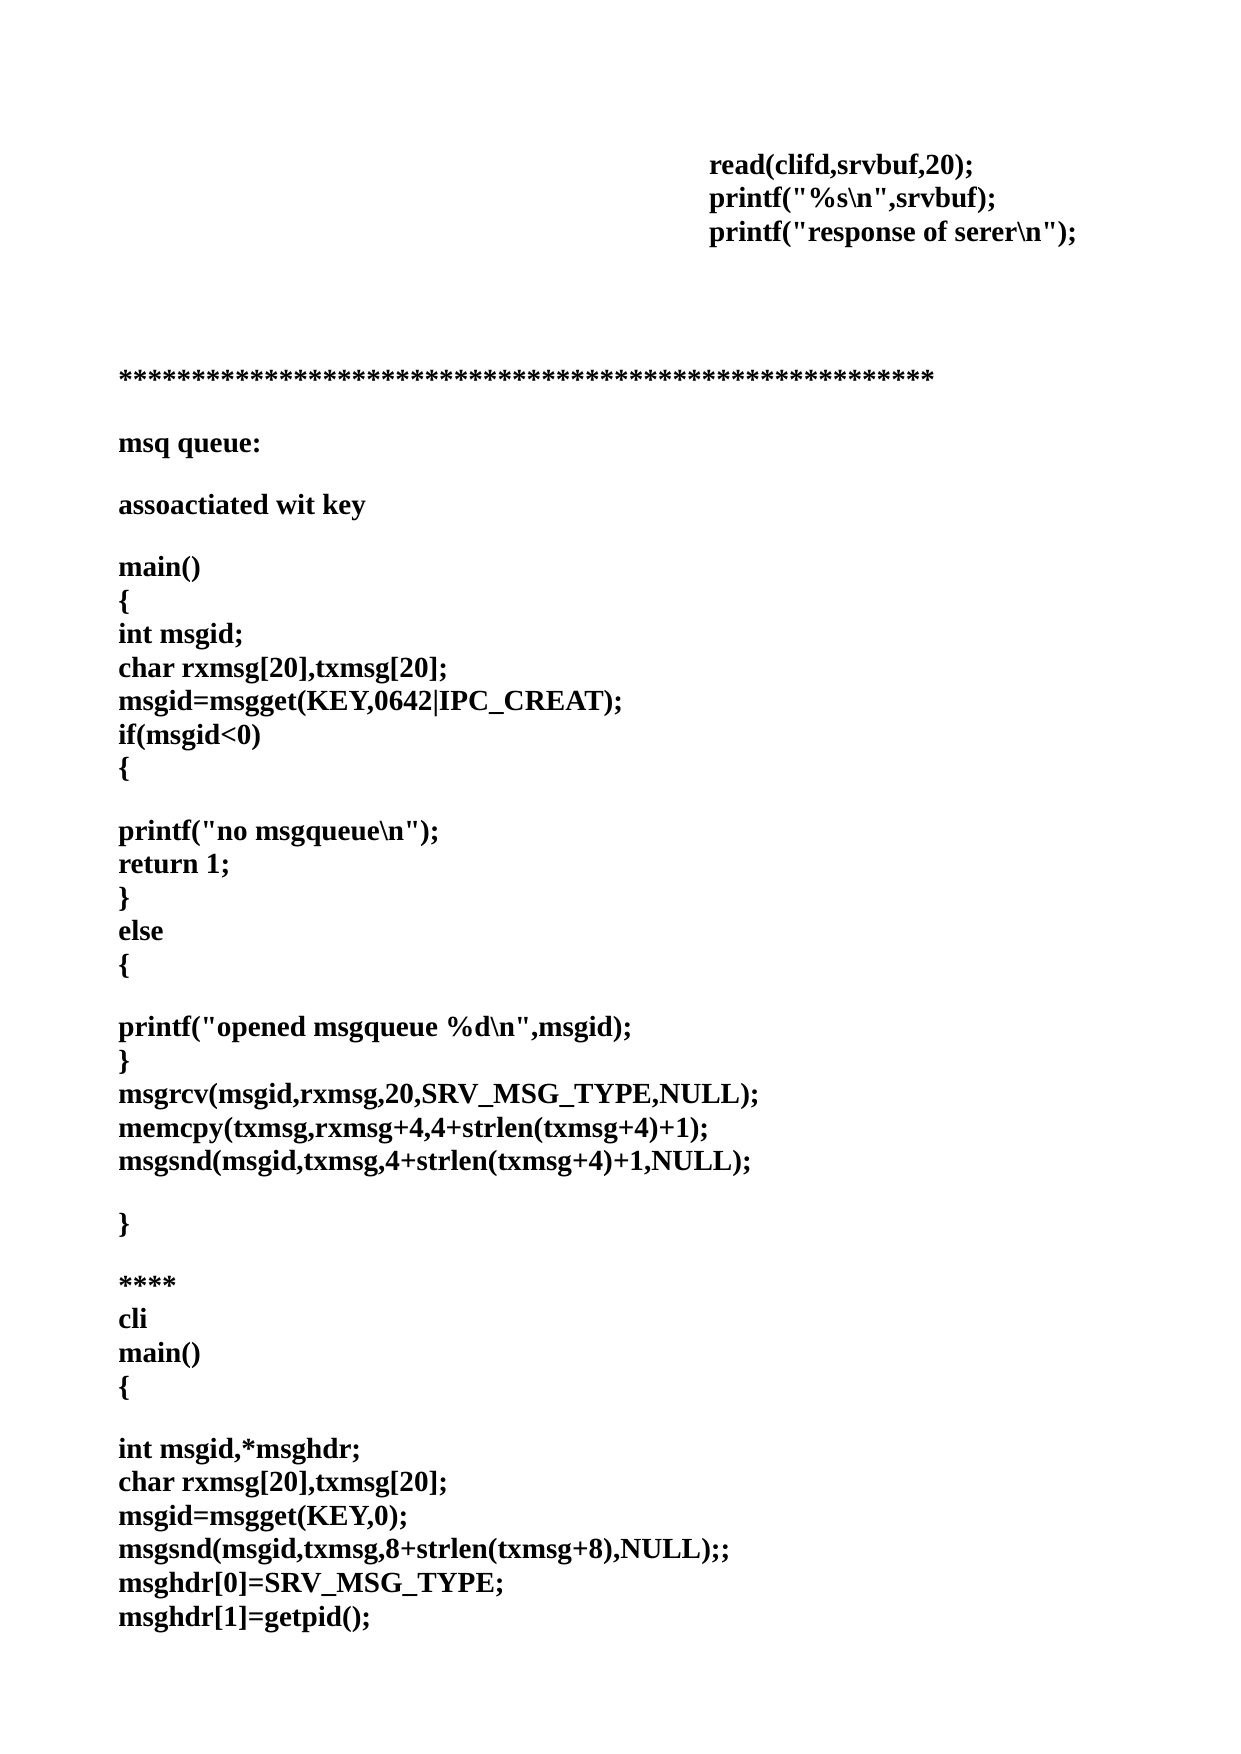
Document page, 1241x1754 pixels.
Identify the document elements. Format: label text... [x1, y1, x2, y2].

text { [118, 1369, 1122, 1402]
text int msgid,*msghdr; [118, 1431, 1122, 1464]
text } [118, 880, 1122, 913]
text printf("response of serer\n"); [118, 214, 1122, 247]
text printf("opened msgqueue %d\n",msgid); [118, 1009, 1122, 1043]
text msghdr[1]=getpid(); [118, 1599, 1122, 1632]
text cli [118, 1302, 1122, 1335]
text assoactiated wit key [118, 487, 1122, 521]
text memcpy(txmsg,rxmsg+4,4+strlen(txmsg+4)+1); [118, 1110, 1122, 1143]
text else [118, 913, 1122, 947]
text msgsnd(msgid,txmsg,8+strlen(txmsg+8),NULL);; [118, 1532, 1122, 1565]
text char rxmsg[20],txmsg[20]; [118, 1464, 1122, 1498]
text if(msgid<0) [118, 717, 1122, 751]
text { [118, 751, 1122, 784]
text printf("no msgqueue\n"); [118, 813, 1122, 846]
text } [118, 1043, 1122, 1076]
text msgsnd(msgid,txmsg,4+strlen(txmsg+4)+1,NULL); [118, 1143, 1122, 1177]
text main() [118, 549, 1122, 583]
text printf("%s\n",srvbuf); [118, 180, 1122, 214]
text int msgid; [118, 616, 1122, 650]
text ******************************************************** [118, 362, 1122, 396]
text char rxmsg[20],txmsg[20]; [118, 650, 1122, 683]
text { [118, 947, 1122, 981]
text msgid=msgget(KEY,0); [118, 1498, 1122, 1532]
text return 1; [118, 846, 1122, 880]
text msgid=msgget(KEY,0642|IPC_CREAT); [118, 683, 1122, 717]
text } [118, 1206, 1122, 1239]
text { [118, 583, 1122, 616]
text read(clifd,srvbuf,20); [118, 147, 1122, 180]
text **** [118, 1268, 1122, 1302]
text main() [118, 1335, 1122, 1369]
text msq queue: [118, 425, 1122, 458]
text msghdr[0]=SRV_MSG_TYPE; [118, 1565, 1122, 1599]
text msgrcv(msgid,rxmsg,20,SRV_MSG_TYPE,NULL); [118, 1076, 1122, 1110]
